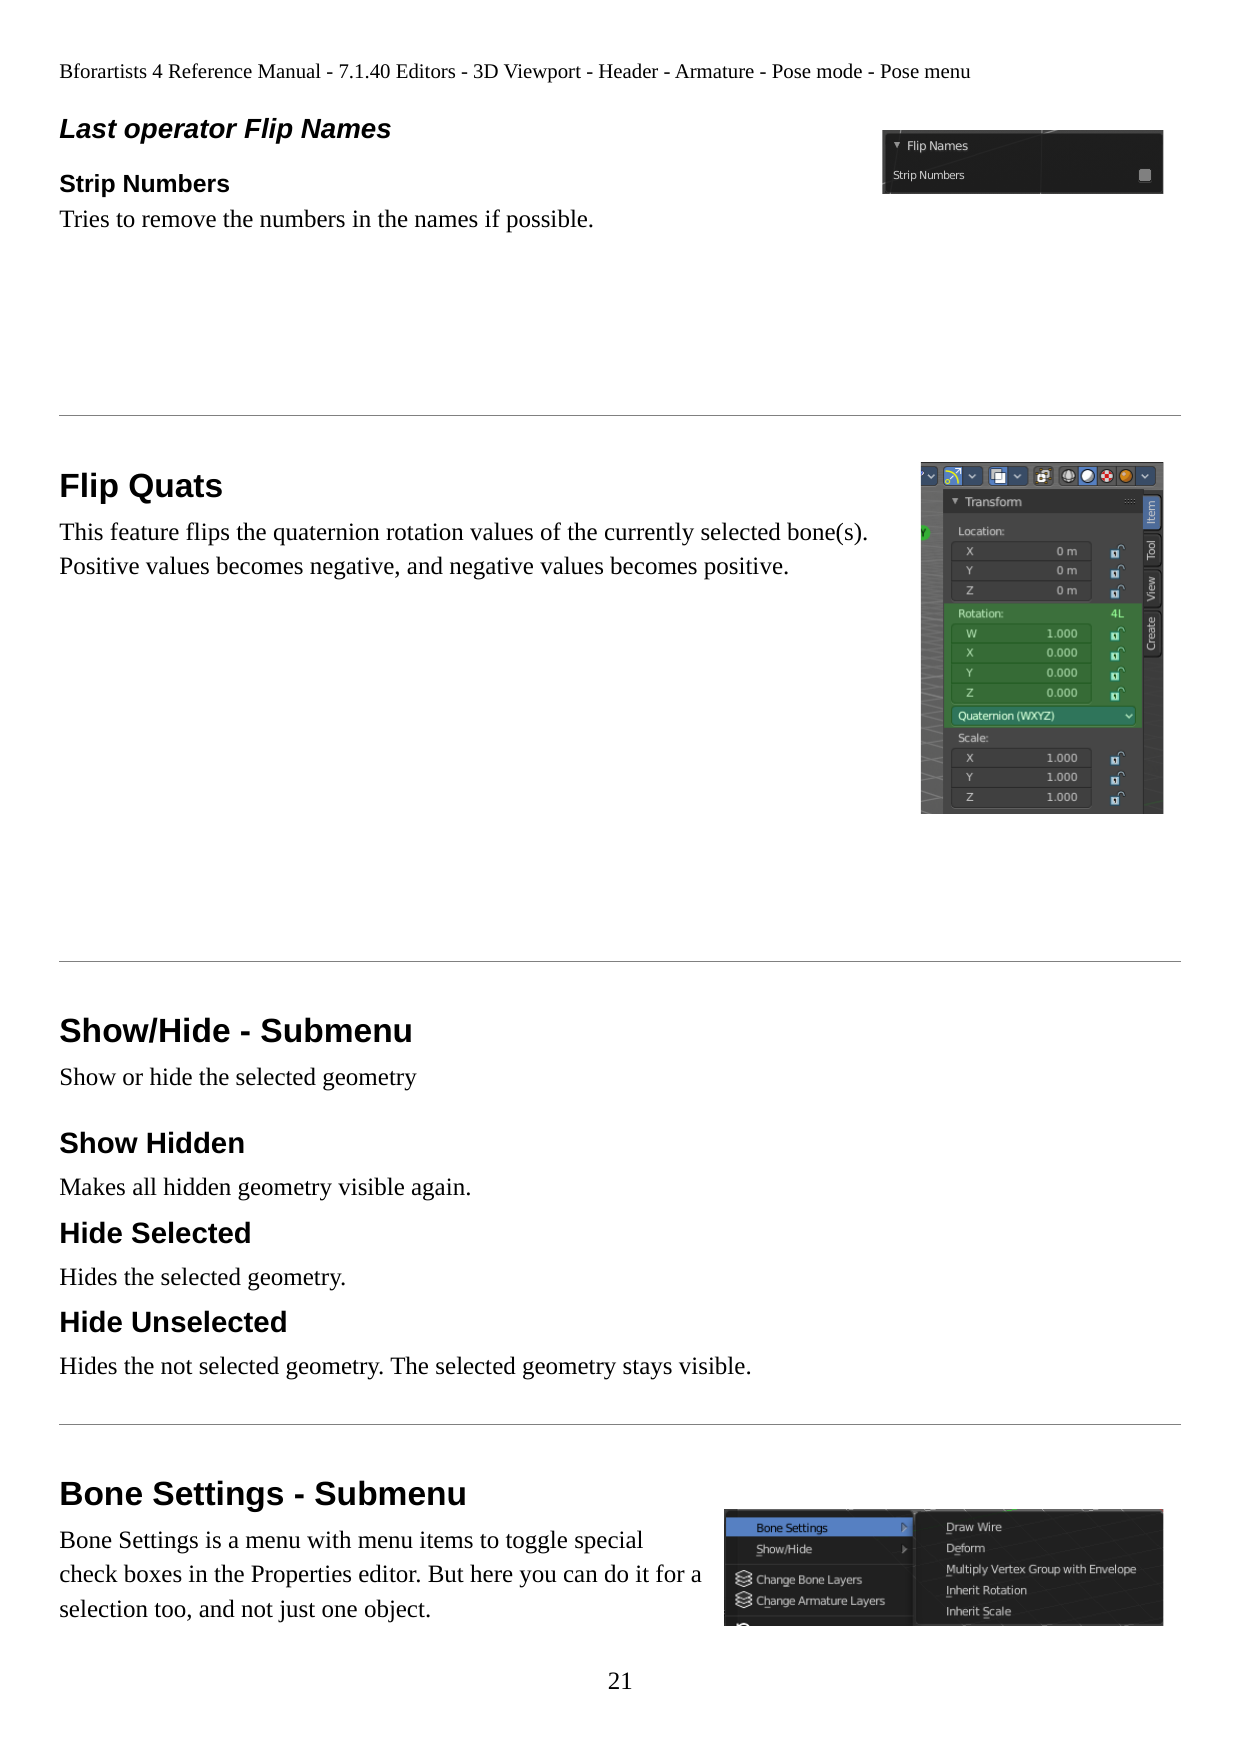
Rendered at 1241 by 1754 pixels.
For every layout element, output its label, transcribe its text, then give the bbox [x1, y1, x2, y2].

picture [920, 462, 1164, 814]
text Bone Settings is a menu with menu items to toggle special check boxes in the Properties editor. But here you can do it for a selection too, and not just one object. [59, 1525, 724, 1623]
text Tries to remove the numbers in the names if possible. [59, 204, 1181, 233]
text Hides the not selected geometry. The selected geometry stays visible. [59, 1351, 1181, 1380]
subtitle Strip Numbers [59, 169, 1181, 198]
picture [724, 1509, 1164, 1626]
text This feature flips the quaternion rotation values of the currently selected bone(s). Positive values becomes negative, and negative values becomes positive. [59, 517, 920, 580]
text Makes all hidden geometry visible again. [59, 1172, 1181, 1201]
text Show or hide the selected geometry [59, 1062, 1181, 1091]
subtitle Hide Selected [59, 1216, 1181, 1249]
subtitle Bone Settings - Submenu [59, 1474, 1181, 1513]
subtitle Hide Unselected [59, 1305, 1181, 1339]
subtitle Show Hidden [59, 1126, 1181, 1160]
subtitle Show/Hide - Submenu [59, 1011, 1181, 1050]
text Hides the selected geometry. [59, 1262, 1181, 1291]
subtitle [1164, 466, 1181, 504]
subtitle Last operator Flip Names [59, 113, 1181, 144]
subtitle Flip Quats [59, 466, 920, 504]
picture [882, 130, 1164, 194]
